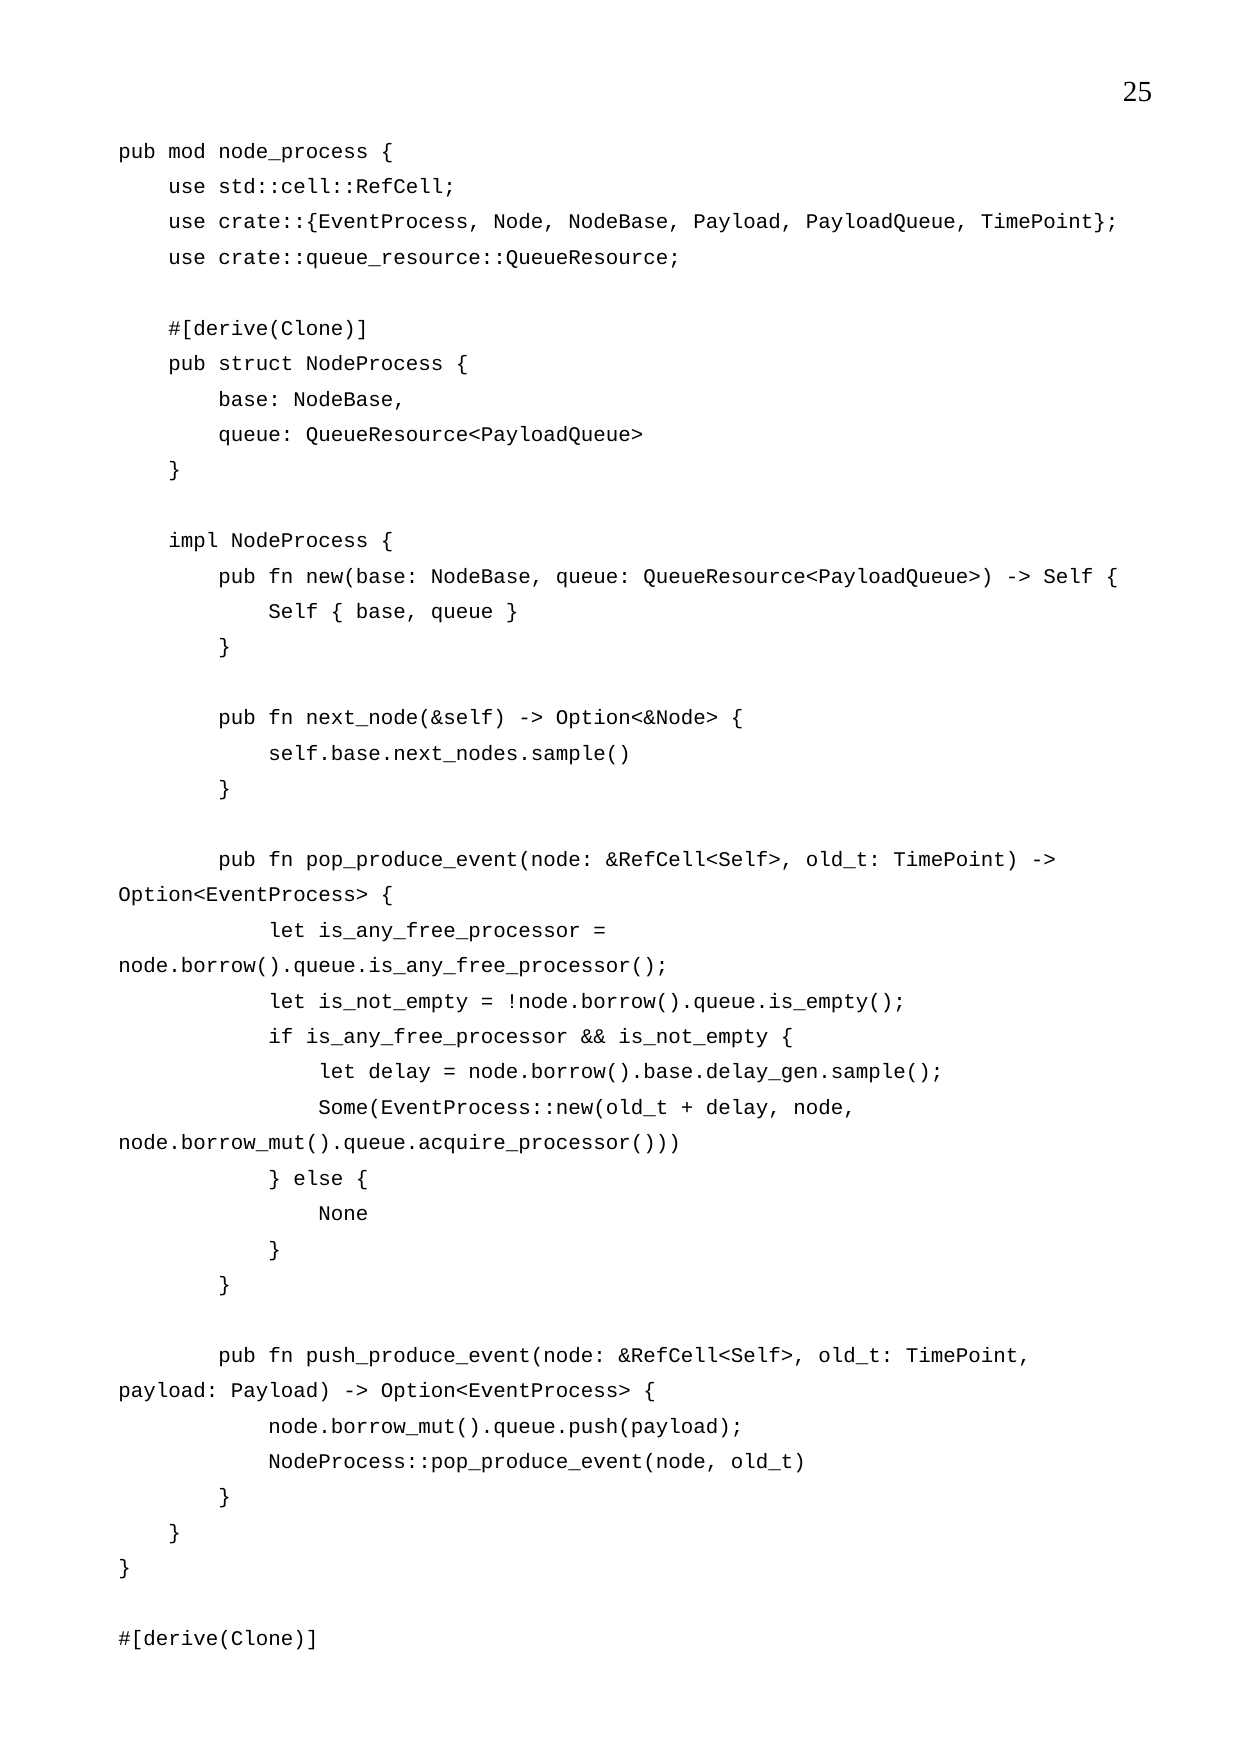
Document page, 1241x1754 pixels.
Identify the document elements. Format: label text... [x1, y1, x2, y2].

text use crate::queue_resource::QueueResource; [118, 247, 1122, 271]
text pub fn new(base: NodeBase, queue: QueueResource<PayloadQueue>) -> Self { [118, 566, 1122, 589]
text let delay = node.borrow().base.delay_gen.sample(); [118, 1061, 1122, 1085]
text } [118, 778, 1122, 802]
text #[derive(Clone)] [118, 318, 1122, 341]
text use std::cell::RefCell; [118, 176, 1122, 200]
text } [118, 1274, 1122, 1298]
text } [118, 459, 1122, 483]
text pub fn next_node(&self) -> Option<&Node> { [118, 707, 1122, 731]
text node.borrow_mut().queue.push(payload); [118, 1416, 1122, 1439]
text let is_any_free_processor = node.borrow().queue.is_any_free_processor(); [118, 920, 1122, 979]
text pub struct NodeProcess { [118, 353, 1122, 377]
text let is_not_empty = !node.borrow().queue.is_empty(); [118, 991, 1122, 1014]
text } [118, 1238, 1122, 1262]
text Self { base, queue } [118, 601, 1122, 625]
text #[derive(Clone)] [118, 1628, 1122, 1652]
text } else { [118, 1168, 1122, 1191]
text use crate::{EventProcess, Node, NodeBase, Payload, PayloadQueue, TimePoint}; [118, 211, 1122, 235]
text pub mod node_process { [118, 141, 1122, 164]
text impl NodeProcess { [118, 530, 1122, 554]
text pub fn push_produce_event(node: &RefCell<Self>, old_t: TimePoint, payload: Payload) -> Option<EventProcess> { [118, 1345, 1122, 1404]
text } [118, 636, 1122, 660]
text queue: QueueResource<PayloadQueue> [118, 424, 1122, 448]
text } [118, 1557, 1122, 1581]
text pub fn pop_produce_event(node: &RefCell<Self>, old_t: TimePoint) -> Option<EventProcess> { [118, 849, 1122, 908]
text } [118, 1486, 1122, 1510]
text if is_any_free_processor && is_not_empty { [118, 1026, 1122, 1050]
text Some(EventProcess::new(old_t + delay, node, node.borrow_mut().queue.acquire_processor())) [118, 1097, 1122, 1156]
text } [118, 1522, 1122, 1546]
text None [118, 1203, 1122, 1227]
text NodeProcess::pop_produce_event(node, old_t) [118, 1451, 1122, 1475]
text base: NodeBase, [118, 388, 1122, 412]
text self.base.next_nodes.sample() [118, 743, 1122, 766]
